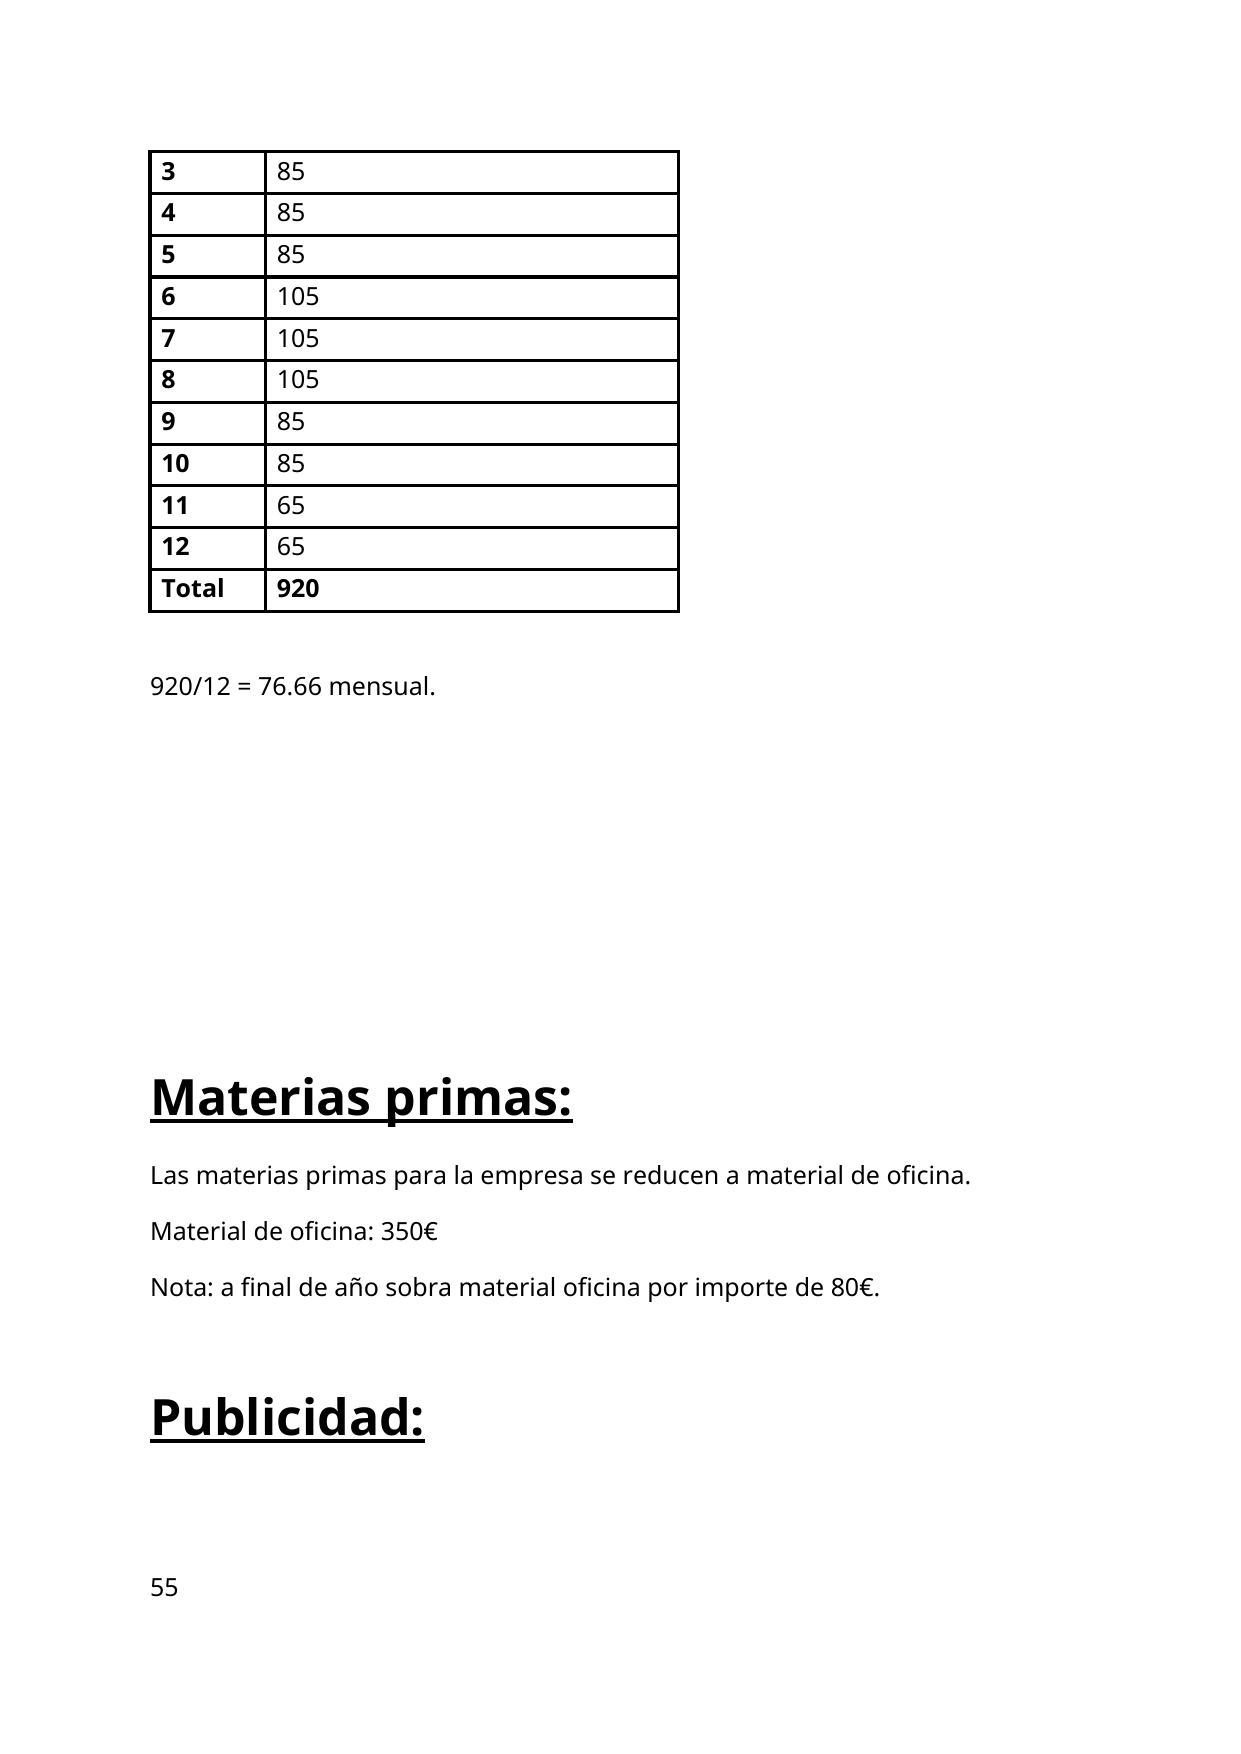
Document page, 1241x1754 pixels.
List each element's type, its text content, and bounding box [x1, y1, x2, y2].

table_cell 7 [152, 320, 264, 359]
text Nota: a final de año sobra material oficina por importe de 80€. [150, 1270, 1090, 1304]
table_cell 105 [267, 362, 677, 401]
table_cell 11 [152, 487, 264, 526]
table_cell 105 [267, 279, 677, 317]
table_cell 12 [152, 529, 264, 568]
text Publicidad: [150, 1382, 1090, 1450]
table_cell 65 [267, 487, 677, 526]
table_cell 85 [267, 446, 677, 484]
table_cell 3 [152, 153, 264, 192]
text Materias primas: [150, 1062, 1090, 1130]
table_cell 65 [267, 529, 677, 568]
text 920/12 = 76.66 mensual. [150, 669, 1090, 703]
table_cell 105 [267, 320, 677, 359]
table_cell 85 [267, 153, 677, 192]
table_cell 6 [152, 279, 264, 317]
text Material de oficina: 350€ [150, 1213, 1090, 1248]
table_cell 4 [152, 195, 264, 233]
table_cell 10 [152, 446, 264, 484]
table_cell 8 [152, 362, 264, 401]
table_cell Total [152, 571, 264, 609]
table_cell 85 [267, 237, 677, 275]
text Las materias primas para la empresa se reducen a material de oficina. [150, 1157, 1090, 1191]
table_cell 920 [267, 571, 677, 609]
table_cell 9 [152, 404, 264, 442]
table_cell 5 [152, 237, 264, 275]
table_cell 85 [267, 404, 677, 442]
table_cell 85 [267, 195, 677, 233]
